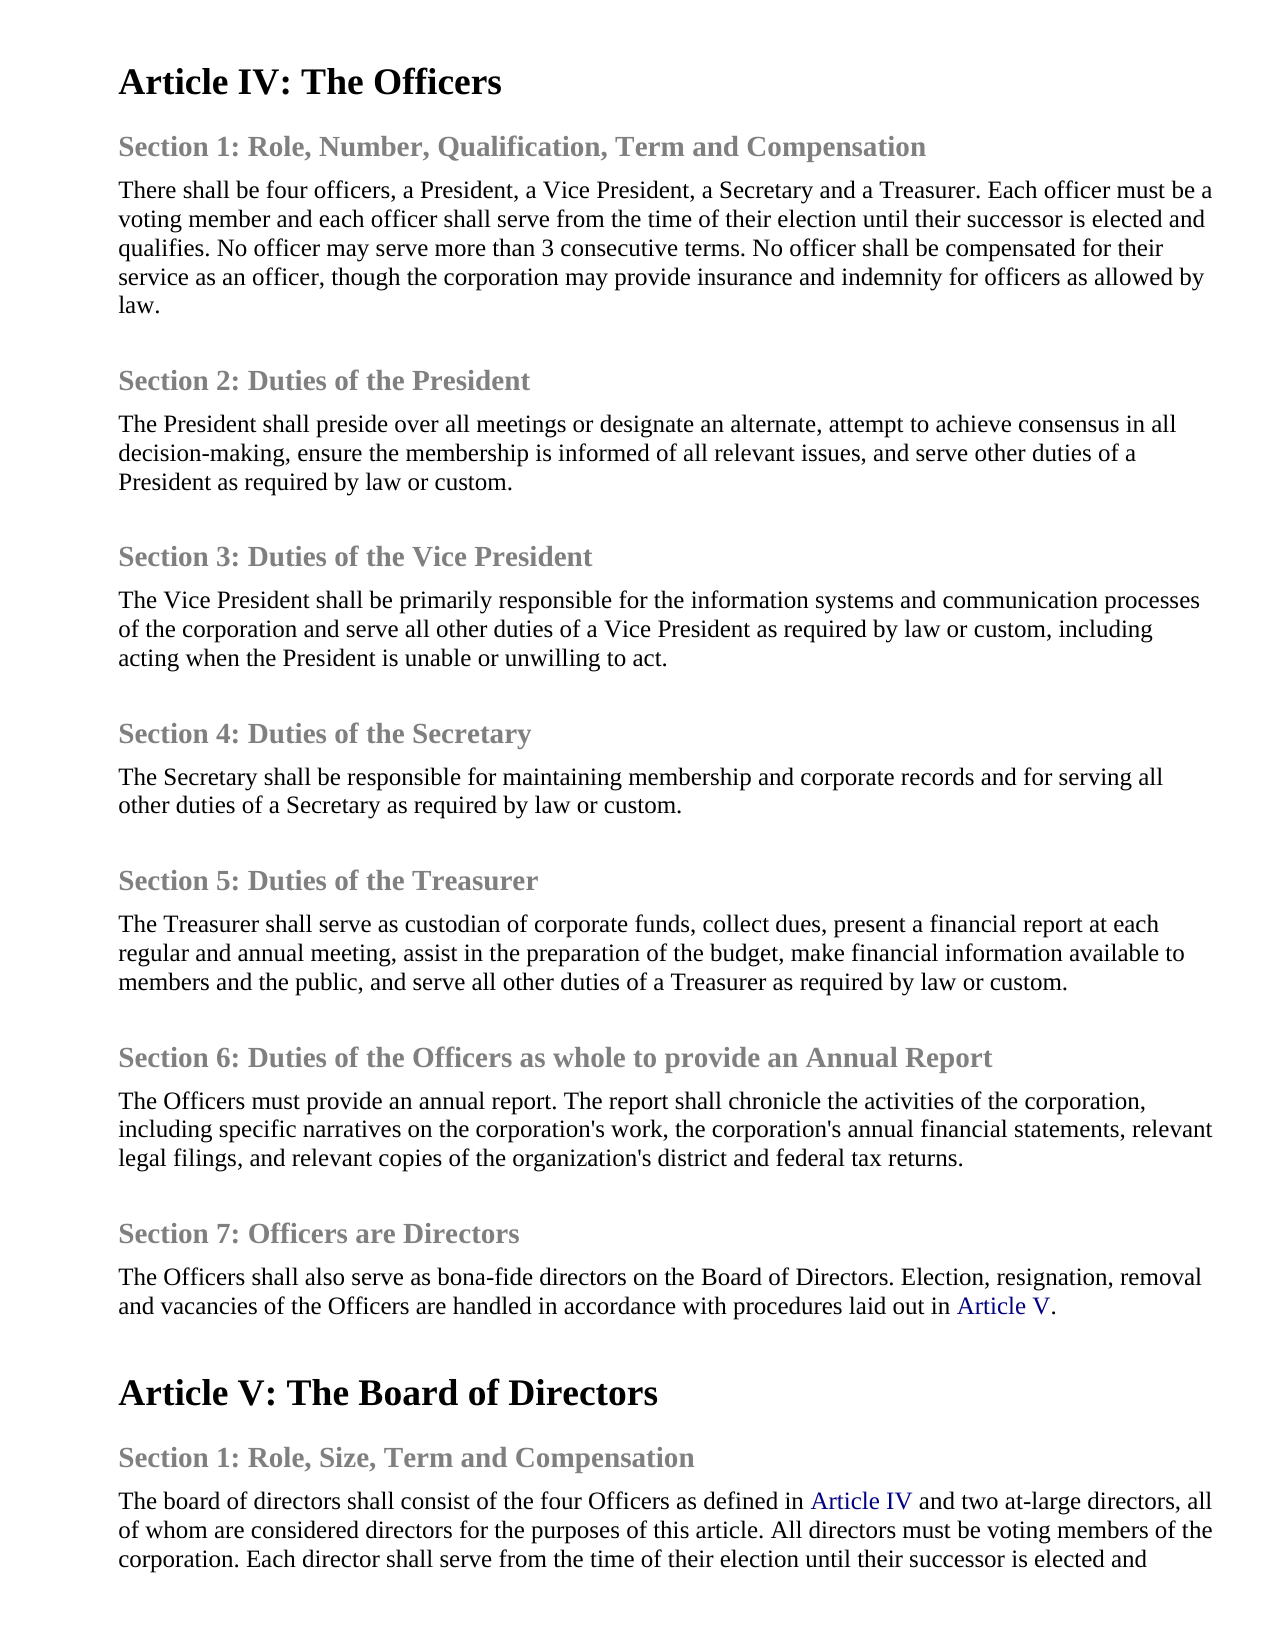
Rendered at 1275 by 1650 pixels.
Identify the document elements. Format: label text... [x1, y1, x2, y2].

subtitle Article V: The Board of Directors [118, 1370, 1216, 1413]
subtitle Section 3: Duties of the Vice President [118, 539, 1216, 573]
subtitle Section 7: Officers are Directors [118, 1216, 1216, 1250]
text The Officers must provide an annual report. The report shall chronicle the activities of the corporation, including specific narratives on the corporation's work, the corporation's annual financial statements, relevant legal filings, and relevant copies of the organization's district and federal tax returns. [118, 1086, 1216, 1172]
text The Secretary shall be responsible for maintaining membership and corporate records and for serving all other duties of a Secretary as required by law or custom. [118, 762, 1216, 819]
subtitle Section 1: Role, Size, Term and Compensation [118, 1440, 1216, 1474]
text The Officers shall also serve as bona-fide directors on the Board of Directors. Election, resignation, removal and vacancies of the Officers are handled in accordance with procedures laid out in Article V. [118, 1262, 1216, 1320]
text The board of directors shall consist of the four Officers as defined in Article IV and two at-large directors, all of whom are considered directors for the purposes of this article. All directors must be voting members of the corporation. Each director shall serve from the time of their election until their successor is elected and [118, 1486, 1216, 1572]
text The Vice President shall be primarily responsible for the information systems and communication processes of the corporation and serve all other duties of a Vice President as required by law or custom, including acting when the President is unable or unwilling to act. [118, 586, 1216, 672]
subtitle Section 4: Duties of the Secretary [118, 716, 1216, 749]
subtitle Article IV: The Officers [118, 59, 1216, 102]
text The Treasurer shall serve as custodian of corporate funds, collect dues, present a financial report at each regular and annual meeting, assist in the preparation of the budget, make financial information available to members and the public, and serve all other duties of a Treasurer as required by law or custom. [118, 909, 1216, 996]
subtitle Section 5: Duties of the Treasurer [118, 863, 1216, 897]
subtitle Section 1: Role, Number, Qualification, Term and Compensation [118, 129, 1216, 163]
subtitle Section 2: Duties of the President [118, 363, 1216, 397]
subtitle Section 6: Duties of the Officers as whole to provide an Annual Report [118, 1040, 1216, 1073]
text The President shall preside over all meetings or designate an alternate, attempt to achieve consensus in all decision-making, ensure the membership is informed of all relevant issues, and serve other duties of a President as required by law or custom. [118, 409, 1216, 495]
text There shall be four officers, a President, a Vice President, a Secretary and a Treasurer. Each officer must be a voting member and each officer shall serve from the time of their election until their successor is elected and qualifies. No officer may serve more than 3 consecutive terms. No officer shall be compensated for their service as an officer, though the corporation may provide insurance and indemnity for officers as allowed by law. [118, 175, 1216, 319]
